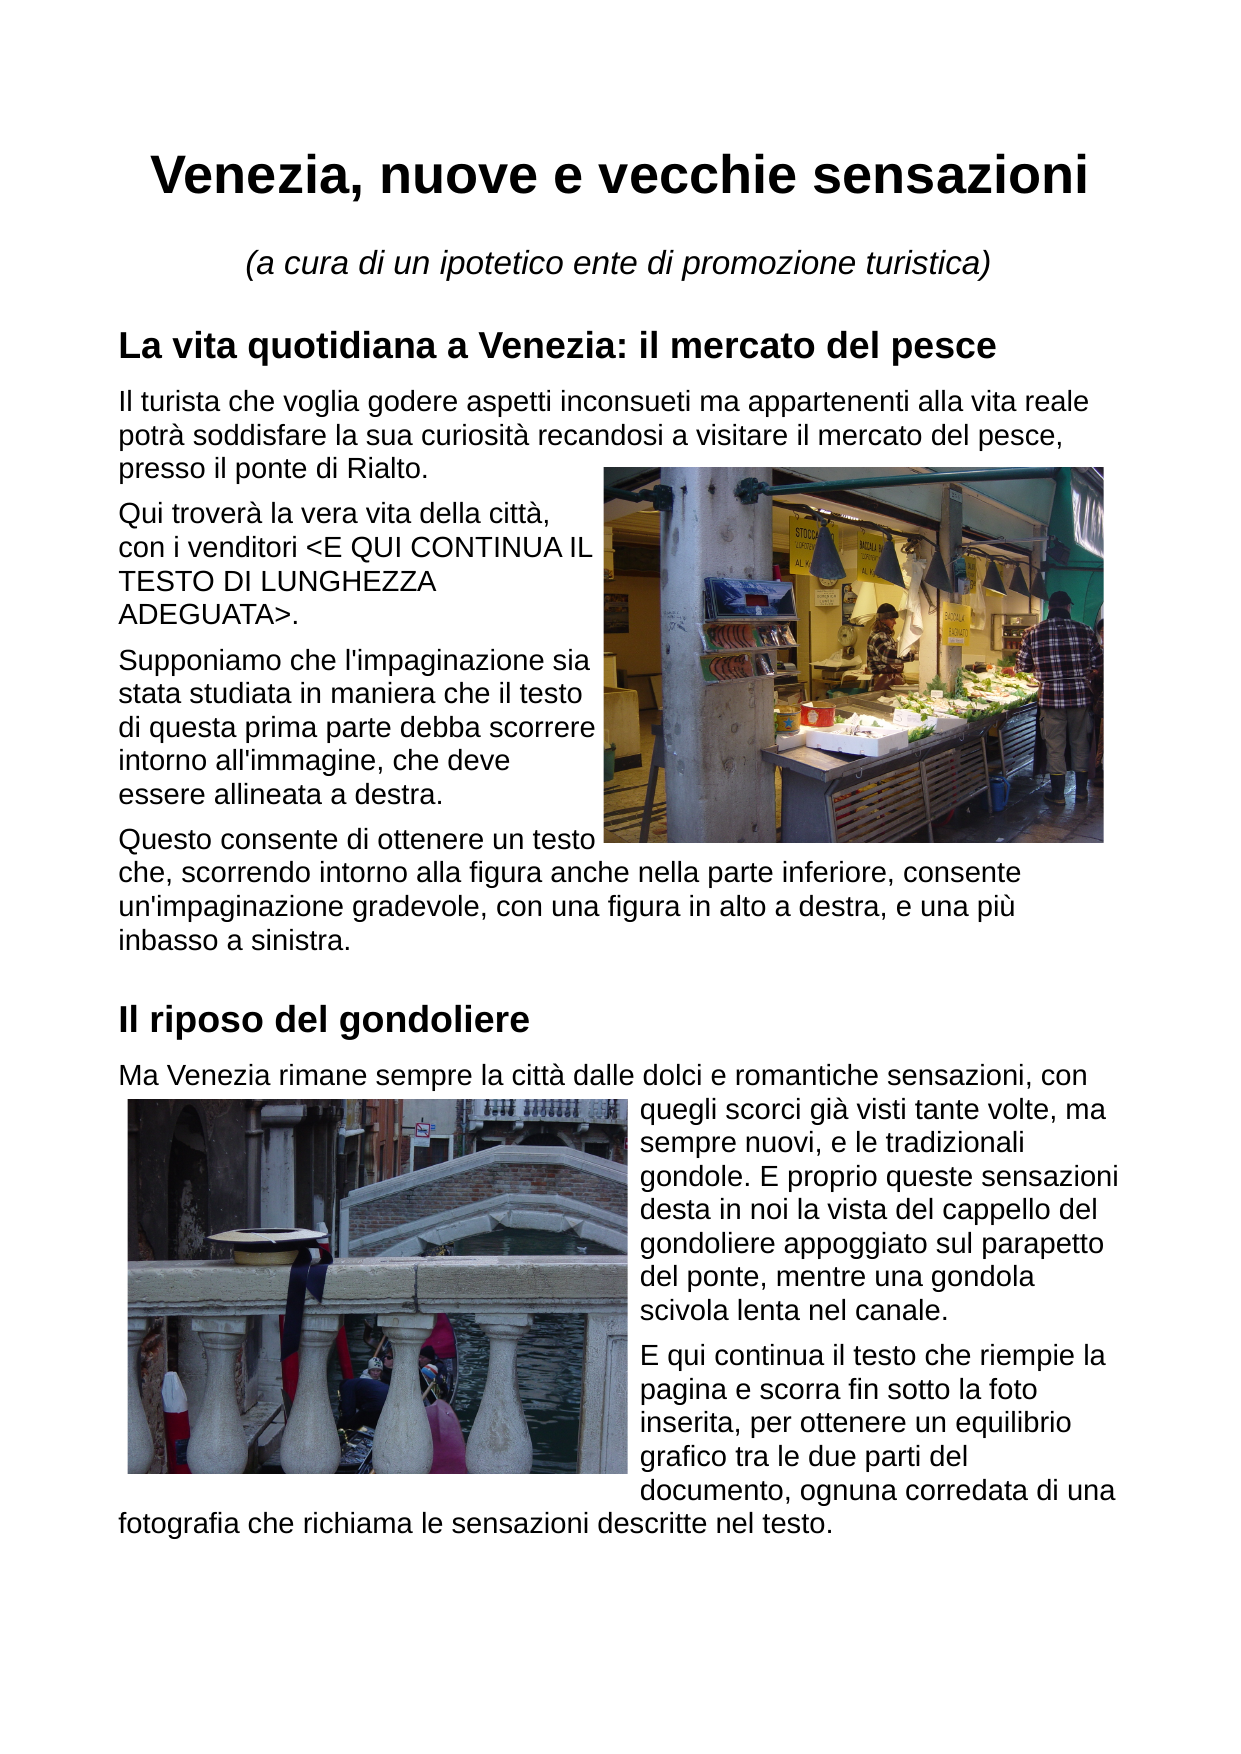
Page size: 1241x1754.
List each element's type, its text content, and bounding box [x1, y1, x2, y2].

subtitle La vita quotidiana a Venezia: il mercato del pesce [118, 323, 1122, 366]
subtitle Il riposo del gondoliere [118, 997, 1122, 1041]
text Supponiamo che l'impaginazione sia stata studiata in maniera che il testo di questa prima parte debba scorrere intorno all'immagine, che deve essere allineata a destra. [118, 642, 603, 810]
picture [127, 1099, 628, 1474]
subtitle Venezia, nuove e vecchie sensazioni [118, 143, 1122, 205]
subtitle (a cura di un ipotetico ente di promozione turistica) [118, 243, 1122, 281]
text [1104, 497, 1122, 631]
text Il turista che voglia godere aspetti inconsueti ma appartenenti alla vita reale potrà soddisfare la sua curiosità recandosi a visitare il mercato del pesce, presso il ponte di Rialto. [118, 384, 1122, 485]
text Questo consente di ottenere un testo che, scorrendo intorno alla figura anche nella parte inferiore, consente un'impaginazione gradevole, con una figura in alto a destra, e una più inbasso a sinistra. [118, 822, 1122, 956]
text E qui continua il testo che riempie la pagina e scorra fin sotto la foto inserita, per ottenere un equilibrio grafico tra le due parti del documento, ognuna corredata di una fotografia che richiama le sensazioni descritte nel testo. [118, 1338, 1122, 1539]
picture [603, 467, 1104, 843]
text Ma Venezia rimane sempre la città dalle dolci e romantiche sensazioni, con quegli scorci già visti tante volte, ma sempre nuovi, e le tradizionali gondole. E proprio queste sensazioni desta in noi la vista del cappello del gondoliere appoggiato sul parapetto del ponte, mentre una gondola scivola lenta nel canale. [118, 1058, 1122, 1327]
text Qui troverà la vera vita della città, con i venditori <E QUI CONTINUA IL TESTO DI LUNGHEZZA ADEGUATA>. [118, 497, 603, 631]
